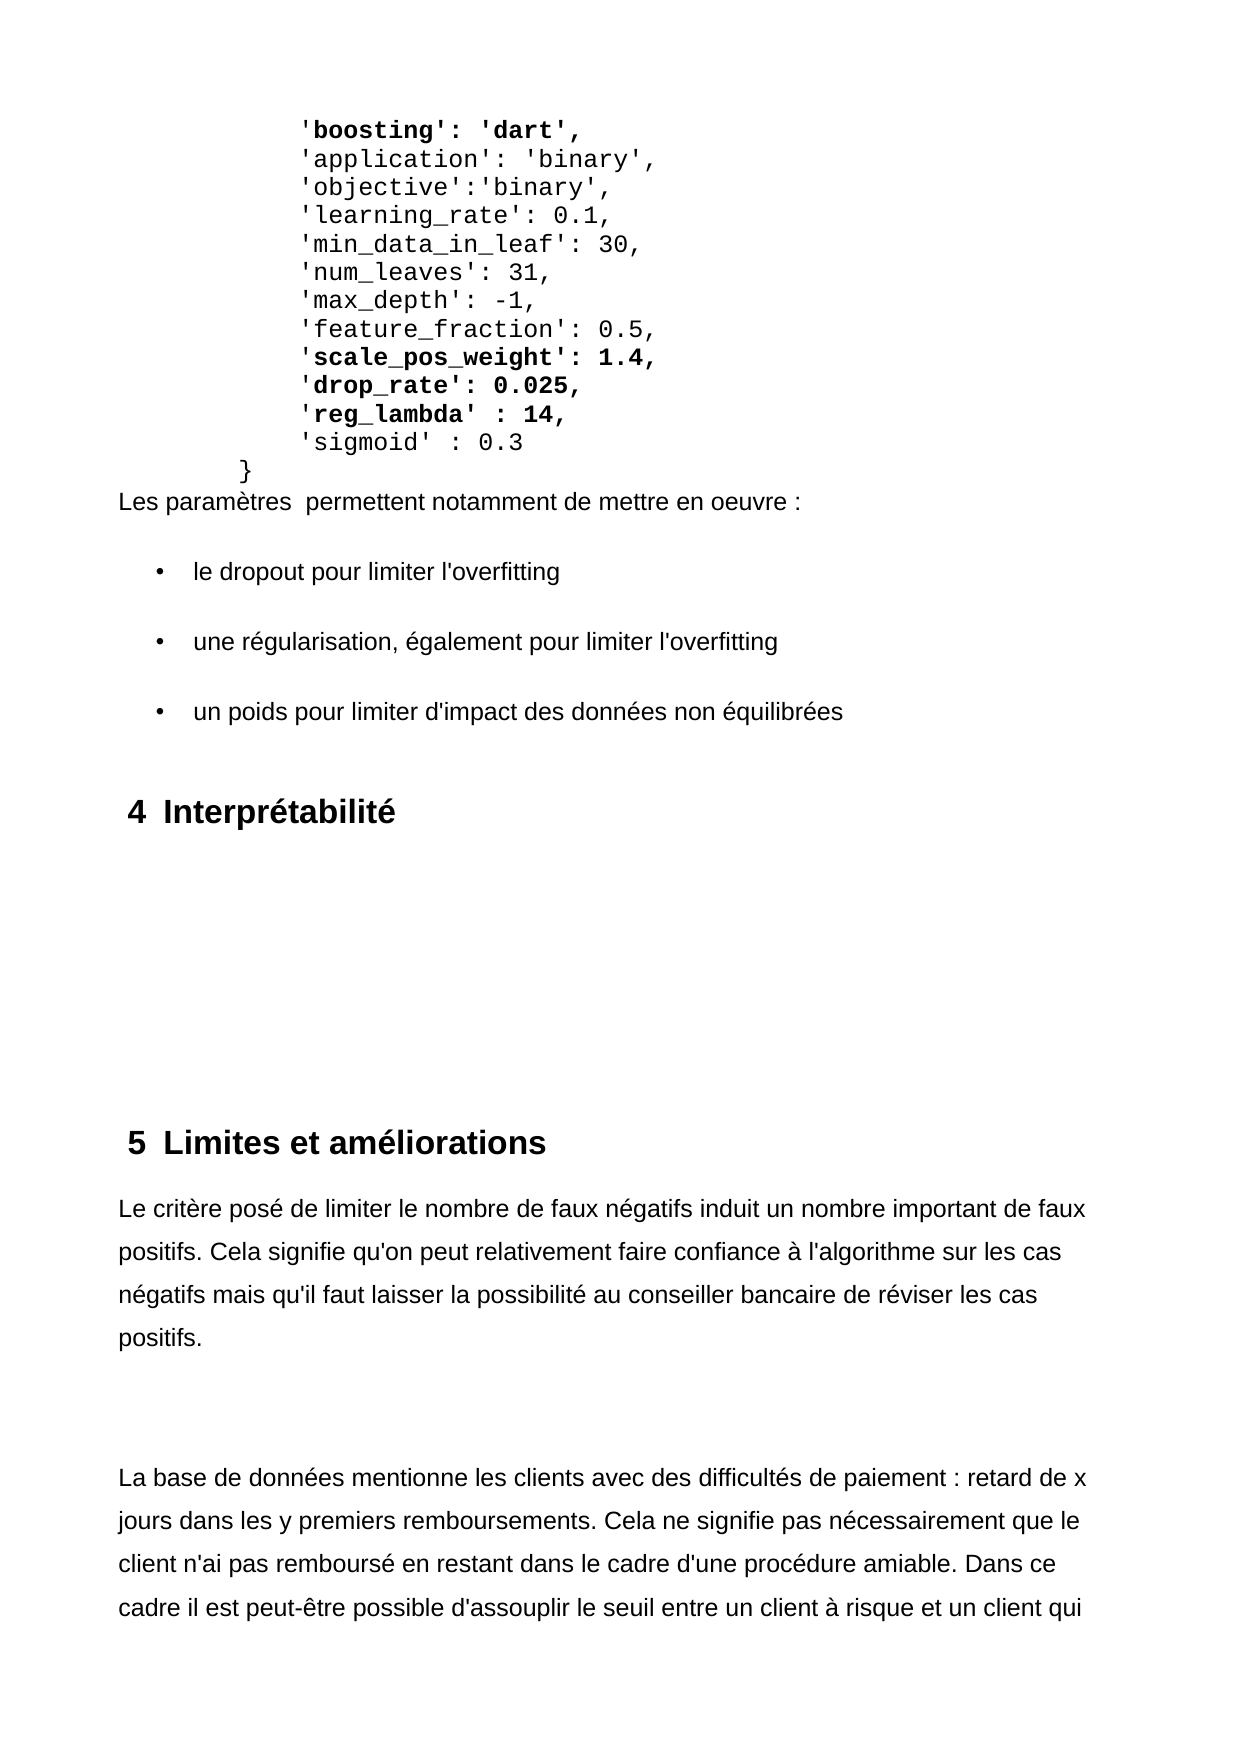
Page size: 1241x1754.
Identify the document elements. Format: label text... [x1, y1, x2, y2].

text Le critère posé de limiter le nombre de faux négatifs induit un nombre important de faux positifs. Cela signifie qu'on peut relativement faire confiance à l'algorithme sur les cas négatifs mais qu'il faut laisser la possibilité au conseiller bancaire de réviser les cas positifs. [118, 1194, 1122, 1352]
text } [118, 458, 1122, 486]
text 'learning_rate': 0.1, [118, 203, 1122, 231]
text 'num_leaves': 31, [118, 260, 1122, 288]
subtitle Limites et améliorations [118, 1123, 1122, 1162]
text 'boosting': 'dart', [118, 118, 1122, 146]
text 'max_depth': -1, [118, 288, 1122, 316]
text 'feature_fraction': 0.5, [118, 316, 1122, 345]
subtitle Interprétabilité [118, 792, 1122, 831]
list un poids pour limiter d'impact des données non équilibrées [156, 697, 1122, 726]
list une régularisation, également pour limiter l'overfitting [156, 627, 1122, 656]
text La base de données mentionne les clients avec des difficultés de paiement : retard de x jours dans les y premiers remboursements. Cela ne signifie pas nécessairement que le client n'ai pas remboursé en restant dans le cadre d'une procédure amiable. Dans ce cadre il est peut-être possible d'assouplir le seuil entre un client à risque et un client qui [118, 1463, 1122, 1621]
text 'reg_lambda' : 14, [118, 401, 1122, 430]
text Les paramètres permettent notamment de mettre en oeuvre : [118, 486, 1122, 515]
text 'min_data_in_leaf': 30, [118, 231, 1122, 260]
text 'drop_rate': 0.025, [118, 373, 1122, 401]
text 'objective':'binary', [118, 175, 1122, 203]
text 'scale_pos_weight': 1.4, [118, 345, 1122, 373]
text 'application': 'binary', [118, 146, 1122, 175]
text 'sigmoid' : 0.3 [118, 430, 1122, 458]
list le dropout pour limiter l'overfitting [156, 557, 1122, 585]
